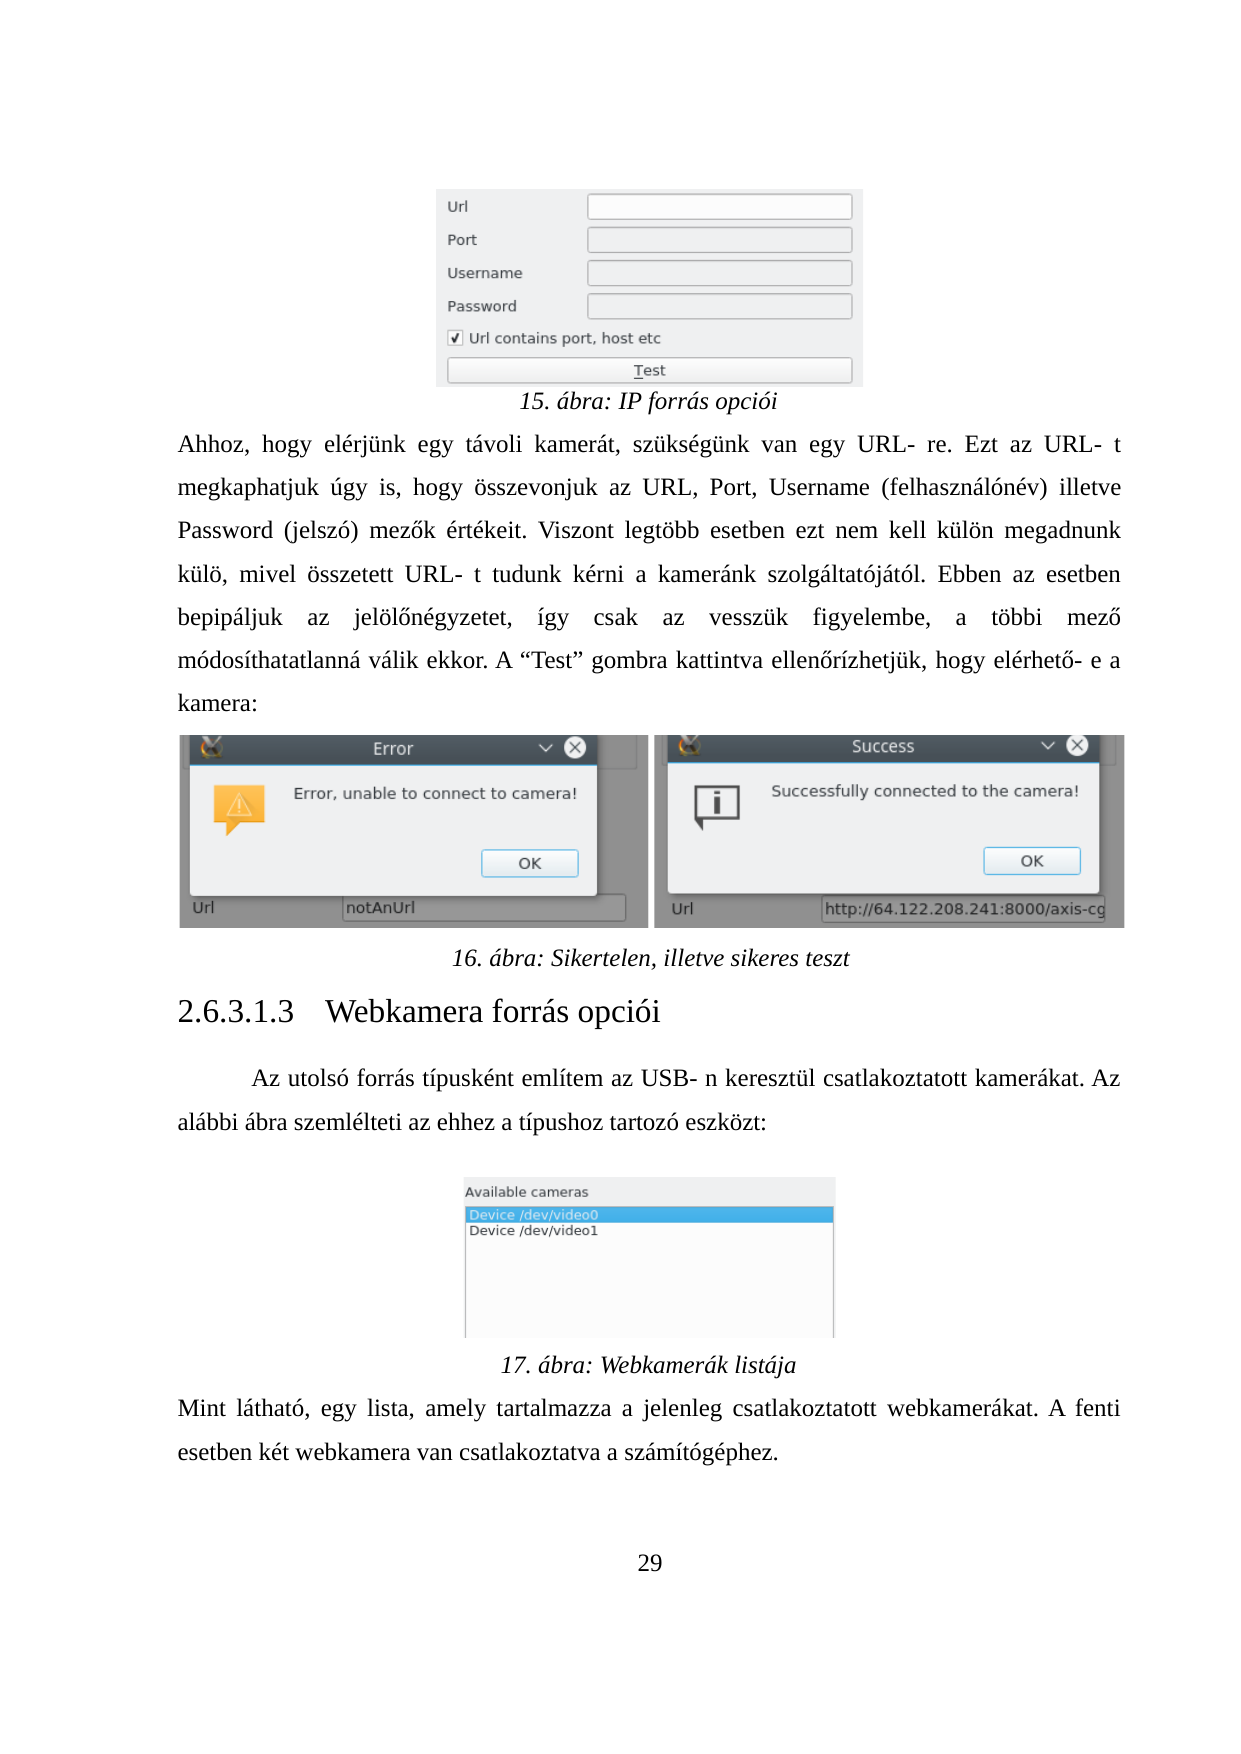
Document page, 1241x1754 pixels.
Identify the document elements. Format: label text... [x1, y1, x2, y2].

text [179, 722, 1124, 735]
subtitle Webkamera forrás opciói [177, 758, 1122, 1029]
text Az utolsó forrás típusként említem az USB- n keresztül csatlakoztatott kamerákat. Az alábbi ábra szemlélteti az ehhez a típushoz tartozó eszközt: [177, 1055, 1122, 1136]
picture [179, 735, 1125, 928]
text Ahhoz, hogy elérjünk egy távoli kamerát, szükségünk van egy URL- re. Ezt az URL- t megkaphatjuk úgy is, hogy összevonjuk az URL, Port, Username (felhasználónév) illetve Password (jelszó) mezők értékeit. Viszont legtöbb esetben ezt nem kell külön megadnunk külö, mivel összetett URL- t tudunk kérni a kameránk szolgáltatójától. Ebben az esetben bepipáljuk az jelölőnégyzetet, így csak az vesszük figyelembe, a többi mező módosíthatatlanná válik ekkor. A “Test” gombra kattintva ellenőrízhetjük, hogy elérhető- e a kamera: [177, 177, 1122, 717]
text 17. ábra: Webkamerák listája [464, 1338, 836, 1379]
picture [463, 1177, 836, 1338]
text 16. ábra: Sikertelen, illetve sikeres teszt [179, 928, 1124, 972]
picture [436, 189, 864, 387]
text 15. ábra: IP forrás opciói [436, 387, 863, 415]
text Mint látható, egy lista, amely tartalmazza a jelenleg csatlakoztatott webkamerákat. A fenti esetben két webkamera van csatlakoztatva a számítógéphez. [177, 1165, 1122, 1465]
